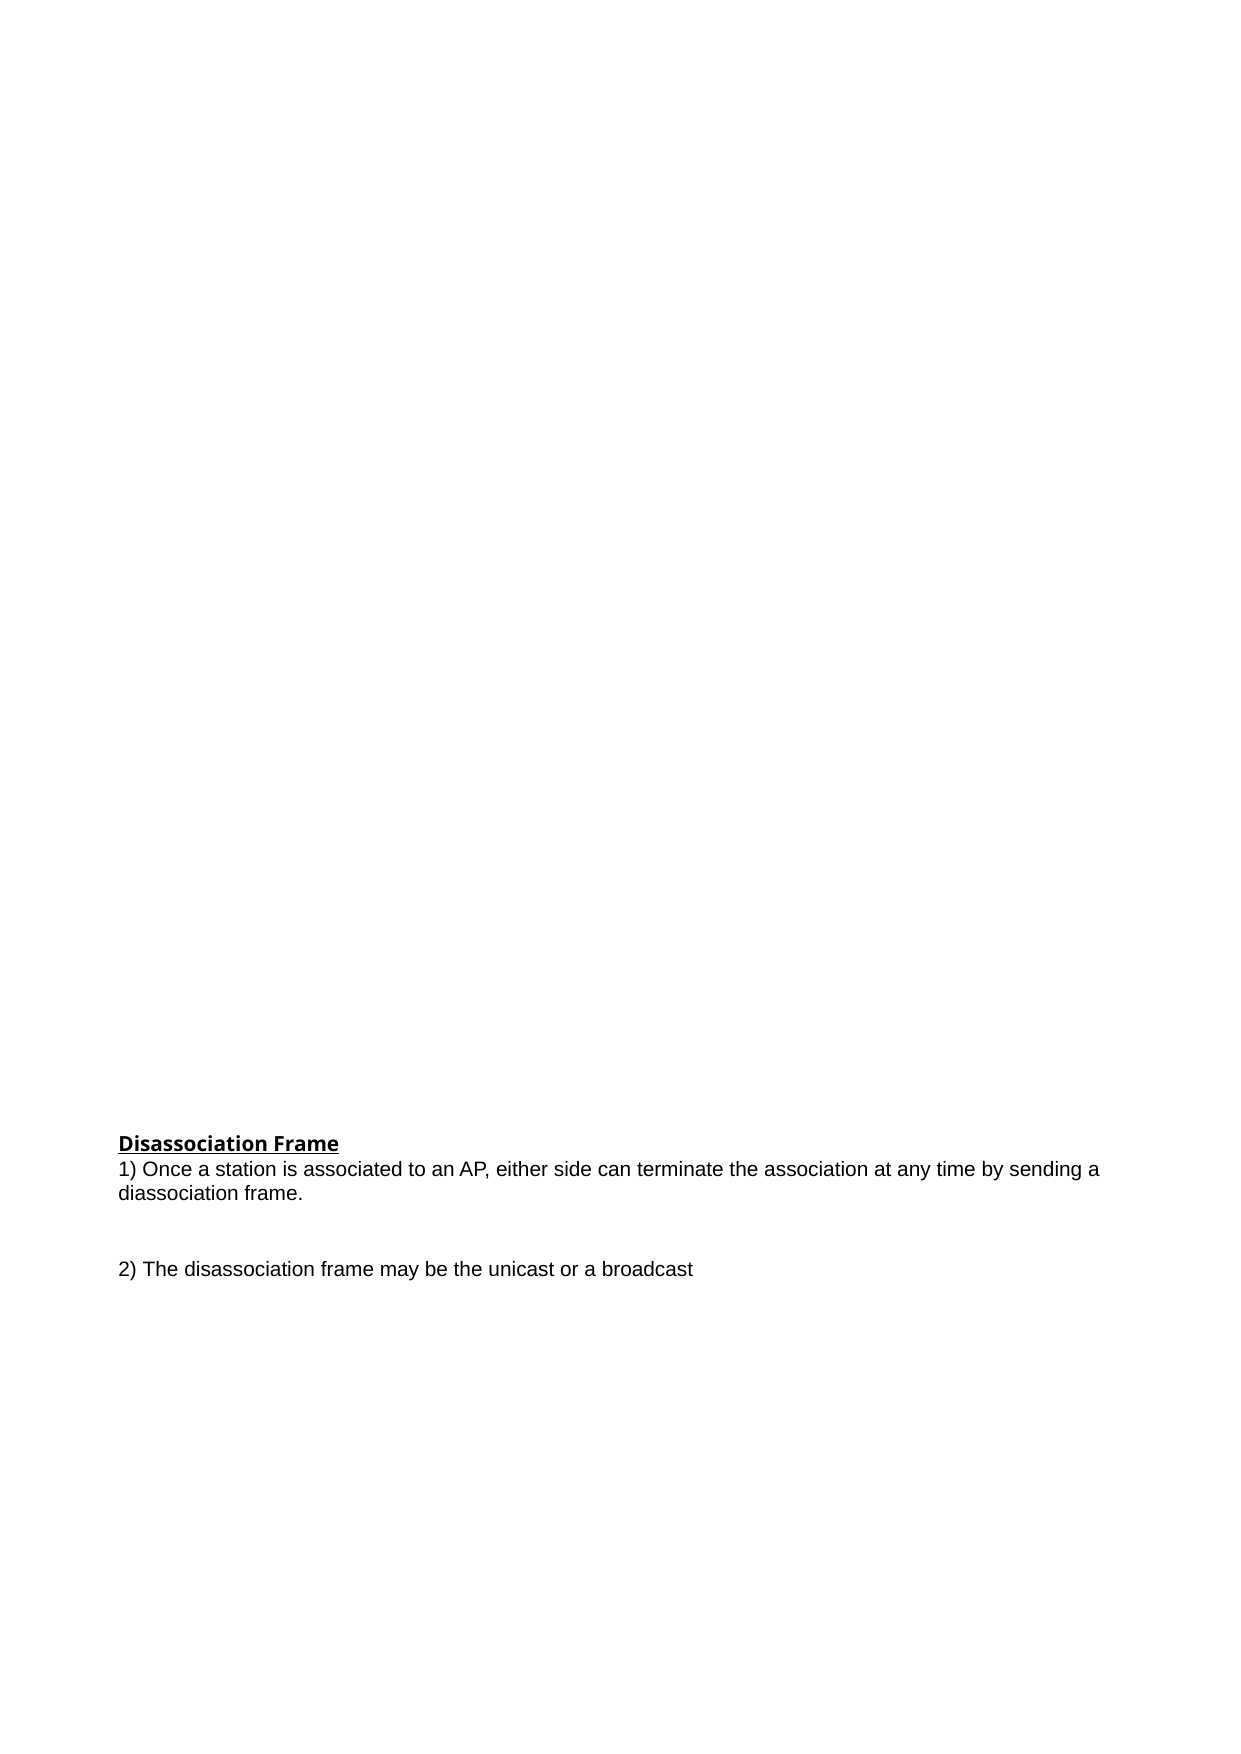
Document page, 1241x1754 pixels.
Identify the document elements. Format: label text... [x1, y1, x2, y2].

text 1) Once a station is associated to an AP, either side can terminate the association at any time by sending a diassociation frame. [118, 1157, 1122, 1205]
text 2) The disassociation frame may be the unicast or a broadcast [118, 1205, 1122, 1296]
text Disassociation Frame [118, 1129, 1122, 1157]
